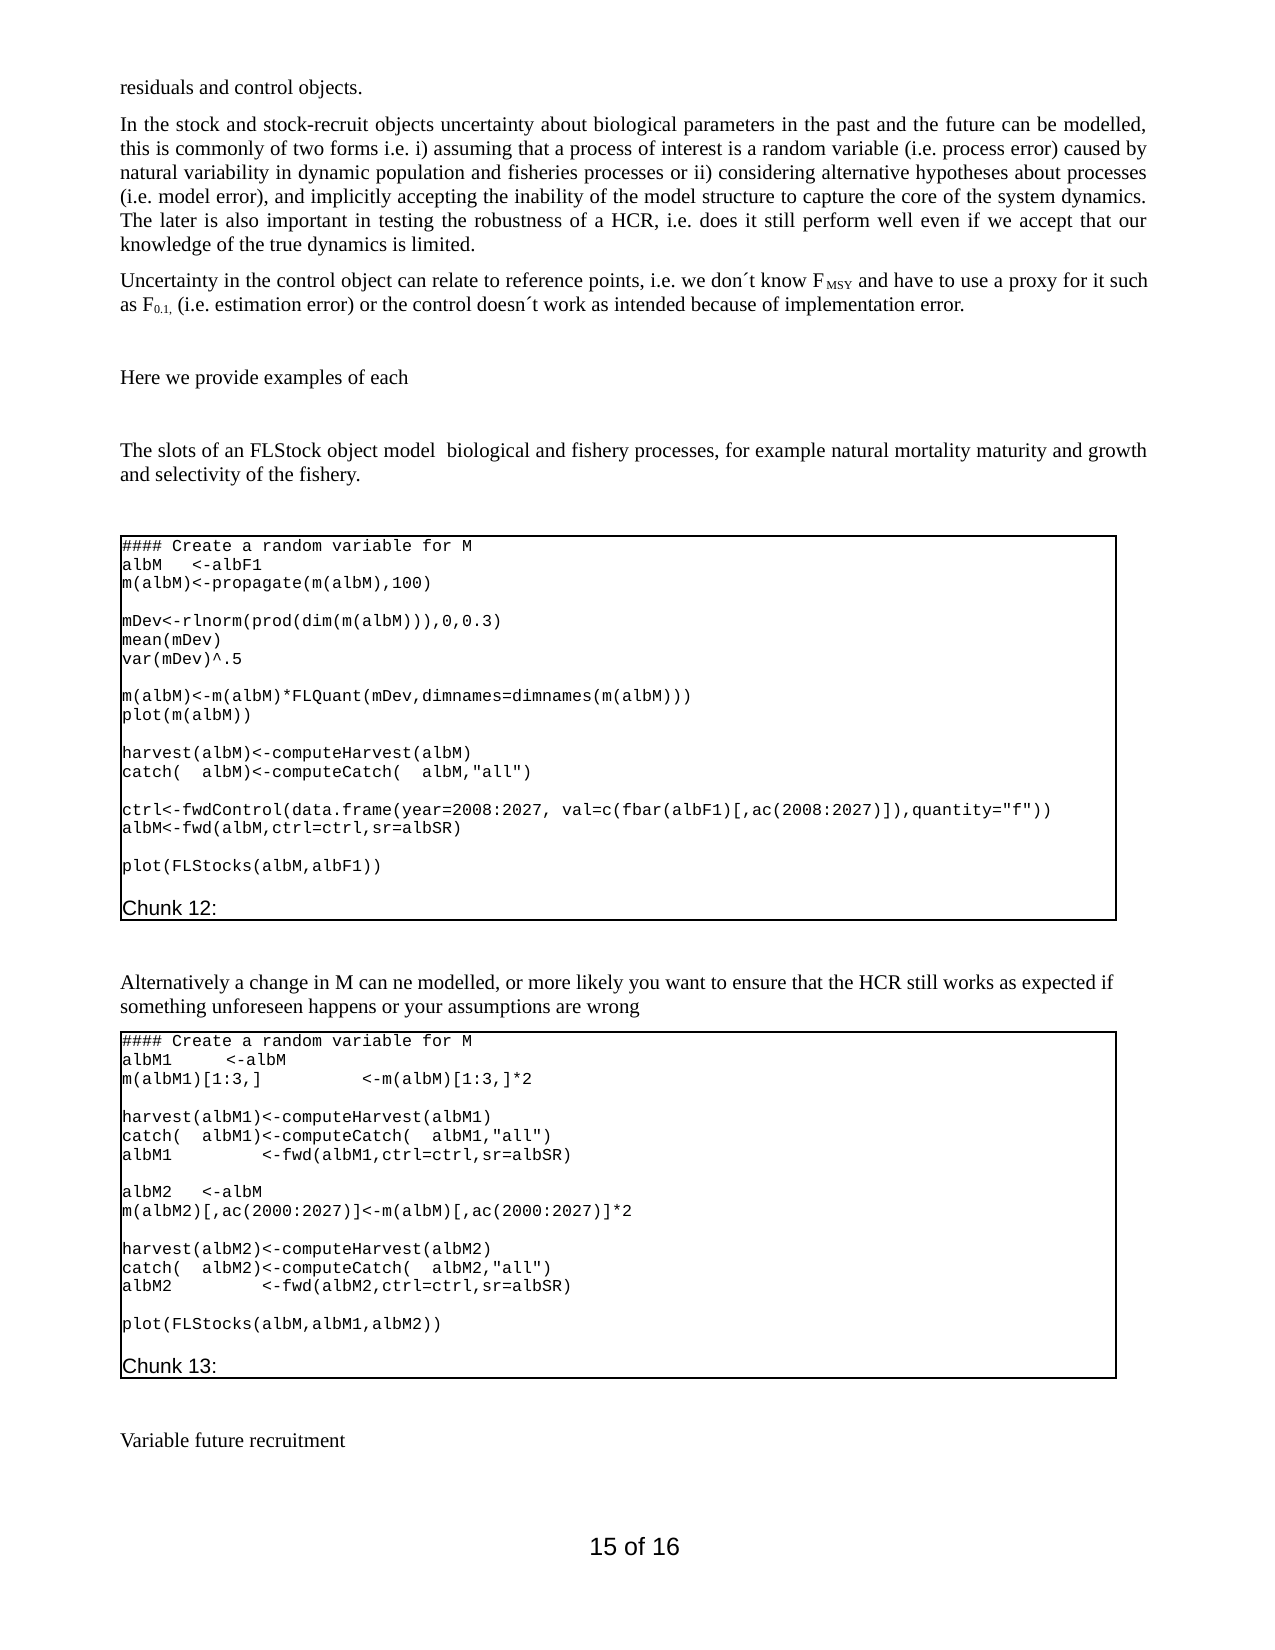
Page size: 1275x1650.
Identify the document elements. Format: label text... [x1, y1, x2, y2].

text Variable future recruitment [120, 1428, 1149, 1452]
text The slots of an FLStock object model biological and fishery processes, for example natural mortality maturity and growth and selectivity of the fishery. [120, 438, 1149, 486]
text plot(FLStocks(albM,albM1,albM2)) [122, 1316, 1115, 1334]
text plot(m(albM)) [122, 707, 1115, 726]
text m(albM2)[,ac(2000:2027)]<-m(albM)[,ac(2000:2027)]*2 [122, 1203, 1115, 1221]
text catch( albM2)<-computeCatch( albM2,"all") [122, 1259, 1115, 1278]
text #### Create a random variable for M [122, 537, 1115, 556]
text In the stock and stock-recruit objects uncertainty about biological parameters in the past and the future can be modelled, this is commonly of two forms i.e. i) assuming that a process of interest is a random variable (i.e. process error) caused by natural variability in dynamic population and fisheries processes or ii) considering alternative hypotheses about processes (i.e. model error), and implicitly accepting the inability of the model structure to capture the core of the system dynamics. The later is also important in testing the robustness of a HCR, i.e. does it still perform well even if we accept that our knowledge of the true dynamics is limited. [120, 111, 1149, 256]
text albM1 <-albM [122, 1052, 1115, 1071]
text var(mDev)^.5 [122, 650, 1115, 669]
text catch( albM)<-computeCatch( albM,"all") [122, 763, 1115, 782]
text residuals and control objects. [120, 75, 1149, 99]
text Uncertainty in the control object can relate to reference points, i.e. we don´t know FMSY and have to use a proxy for it such as F0.1, (i.e. estimation error) or the control doesn´t work as intended because of implementation error. [120, 268, 1149, 316]
text albM2 <-fwd(albM2,ctrl=ctrl,sr=albSR) [122, 1278, 1115, 1297]
text albM <-albF1 [122, 556, 1115, 575]
text Chunk 12: [122, 895, 1115, 919]
text mDev<-rlnorm(prod(dim(m(albM))),0,0.3) [122, 613, 1115, 631]
text Here we provide examples of each [120, 365, 1149, 389]
text m(albM)<-m(albM)*FLQuant(mDev,dimnames=dimnames(m(albM))) [122, 688, 1115, 707]
text ctrl<-fwdControl(data.frame(year=2008:2027, val=c(fbar(albF1)[,ac(2008:2027)]),quantity="f")) [122, 801, 1115, 820]
text plot(FLStocks(albM,albF1)) [122, 858, 1115, 877]
text harvest(albM1)<-computeHarvest(albM1) [122, 1108, 1115, 1127]
text Alternatively a change in M can ne modelled, or more likely you want to ensure that the HCR still works as expected if something unforeseen happens or your assumptions are wrong [120, 970, 1149, 1018]
text harvest(albM)<-computeHarvest(albM) [122, 744, 1115, 763]
text m(albM1)[1:3,] <-m(albM)[1:3,]*2 [122, 1071, 1115, 1089]
text mean(mDev) [122, 631, 1115, 650]
text Chunk 13: [122, 1353, 1115, 1377]
text albM<-fwd(albM,ctrl=ctrl,sr=albSR) [122, 820, 1115, 839]
text catch( albM1)<-computeCatch( albM1,"all") [122, 1127, 1115, 1146]
text albM1 <-fwd(albM1,ctrl=ctrl,sr=albSR) [122, 1146, 1115, 1165]
text albM2 <-albM [122, 1165, 1115, 1203]
text harvest(albM2)<-computeHarvest(albM2) [122, 1240, 1115, 1259]
text #### Create a random variable for M [122, 1033, 1115, 1052]
text m(albM)<-propagate(m(albM),100) [122, 575, 1115, 594]
